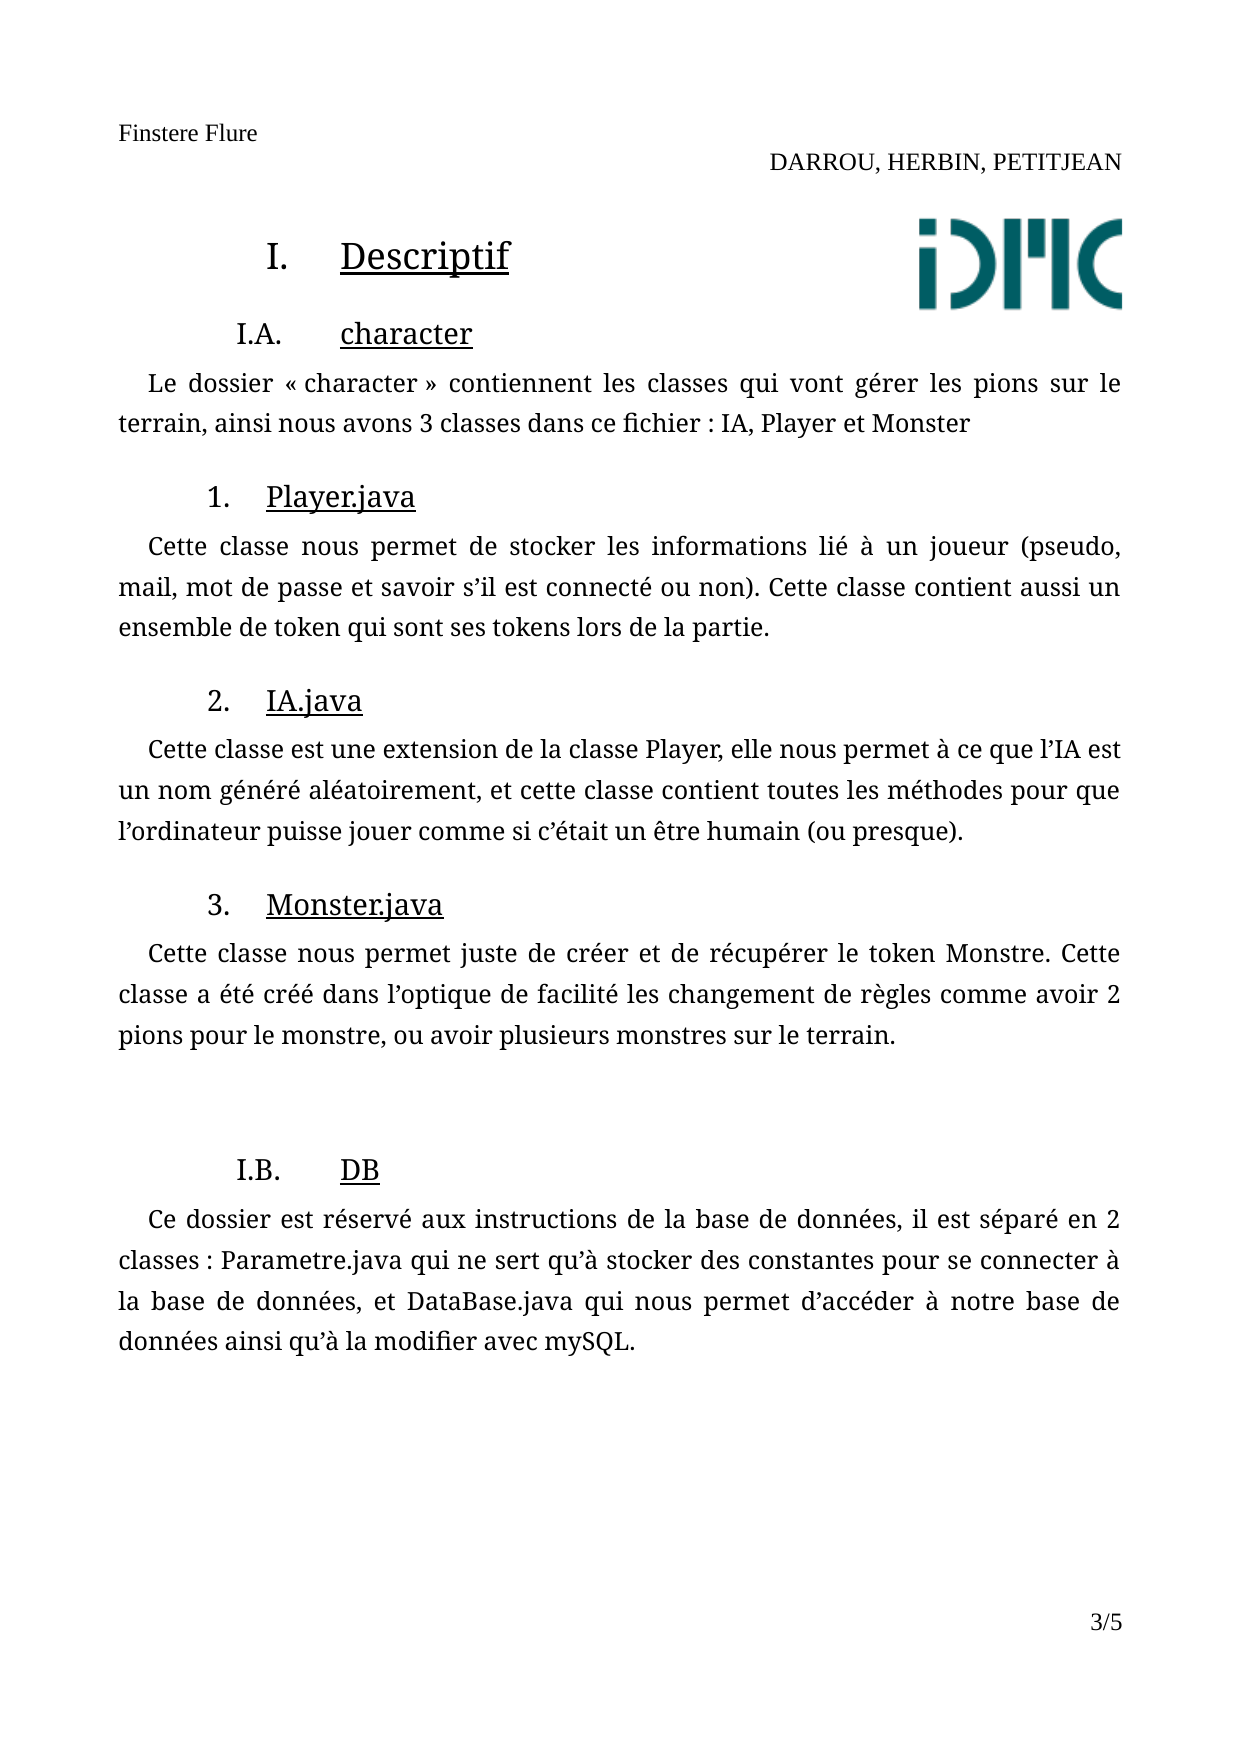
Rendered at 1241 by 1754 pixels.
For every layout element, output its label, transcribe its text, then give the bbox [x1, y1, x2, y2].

text Cette classe est une extension de la classe Player, elle nous permet à ce que l’IA est un nom généré aléatoirement, et cette classe contient toutes les méthodes pour que l’ordinateur puisse jouer comme si c’était un être humain (ou presque). [118, 732, 1122, 848]
picture [918, 205, 1123, 326]
subtitle DB [118, 1149, 1122, 1189]
subtitle Descriptif [118, 230, 918, 280]
text Le dossier « character » contiennent les classes qui vont gérer les pions sur le terrain, ainsi nous avons 3 classes dans ce fichier : IA, Player et Monster [118, 365, 1122, 440]
subtitle Monster.java [118, 884, 1122, 923]
subtitle Player.java [118, 476, 1122, 516]
subtitle IA.java [118, 680, 1122, 720]
text Cette classe nous permet de stocker les informations lié à un joueur (pseudo, mail, mot de passe et savoir s’il est connecté ou non). Cette classe contient aussi un ensemble de token qui sont ses tokens lors de la partie. [118, 528, 1122, 644]
text Cette classe nous permet juste de créer et de récupérer le token Monstre. Cette classe a été créé dans l’optique de facilité les changement de règles comme avoir 2 pions pour le monstre, ou avoir plusieurs monstres sur le terrain. [118, 936, 1122, 1052]
text Ce dossier est réservé aux instructions de la base de données, il est séparé en 2 classes : Parametre.java qui ne sert qu’à stocker des constantes pour se connecter à la base de données, et DataBase.java qui nous permet d’accéder à notre base de données ainsi qu’à la modifier avec mySQL. [118, 1202, 1122, 1358]
subtitle character [118, 313, 1122, 353]
